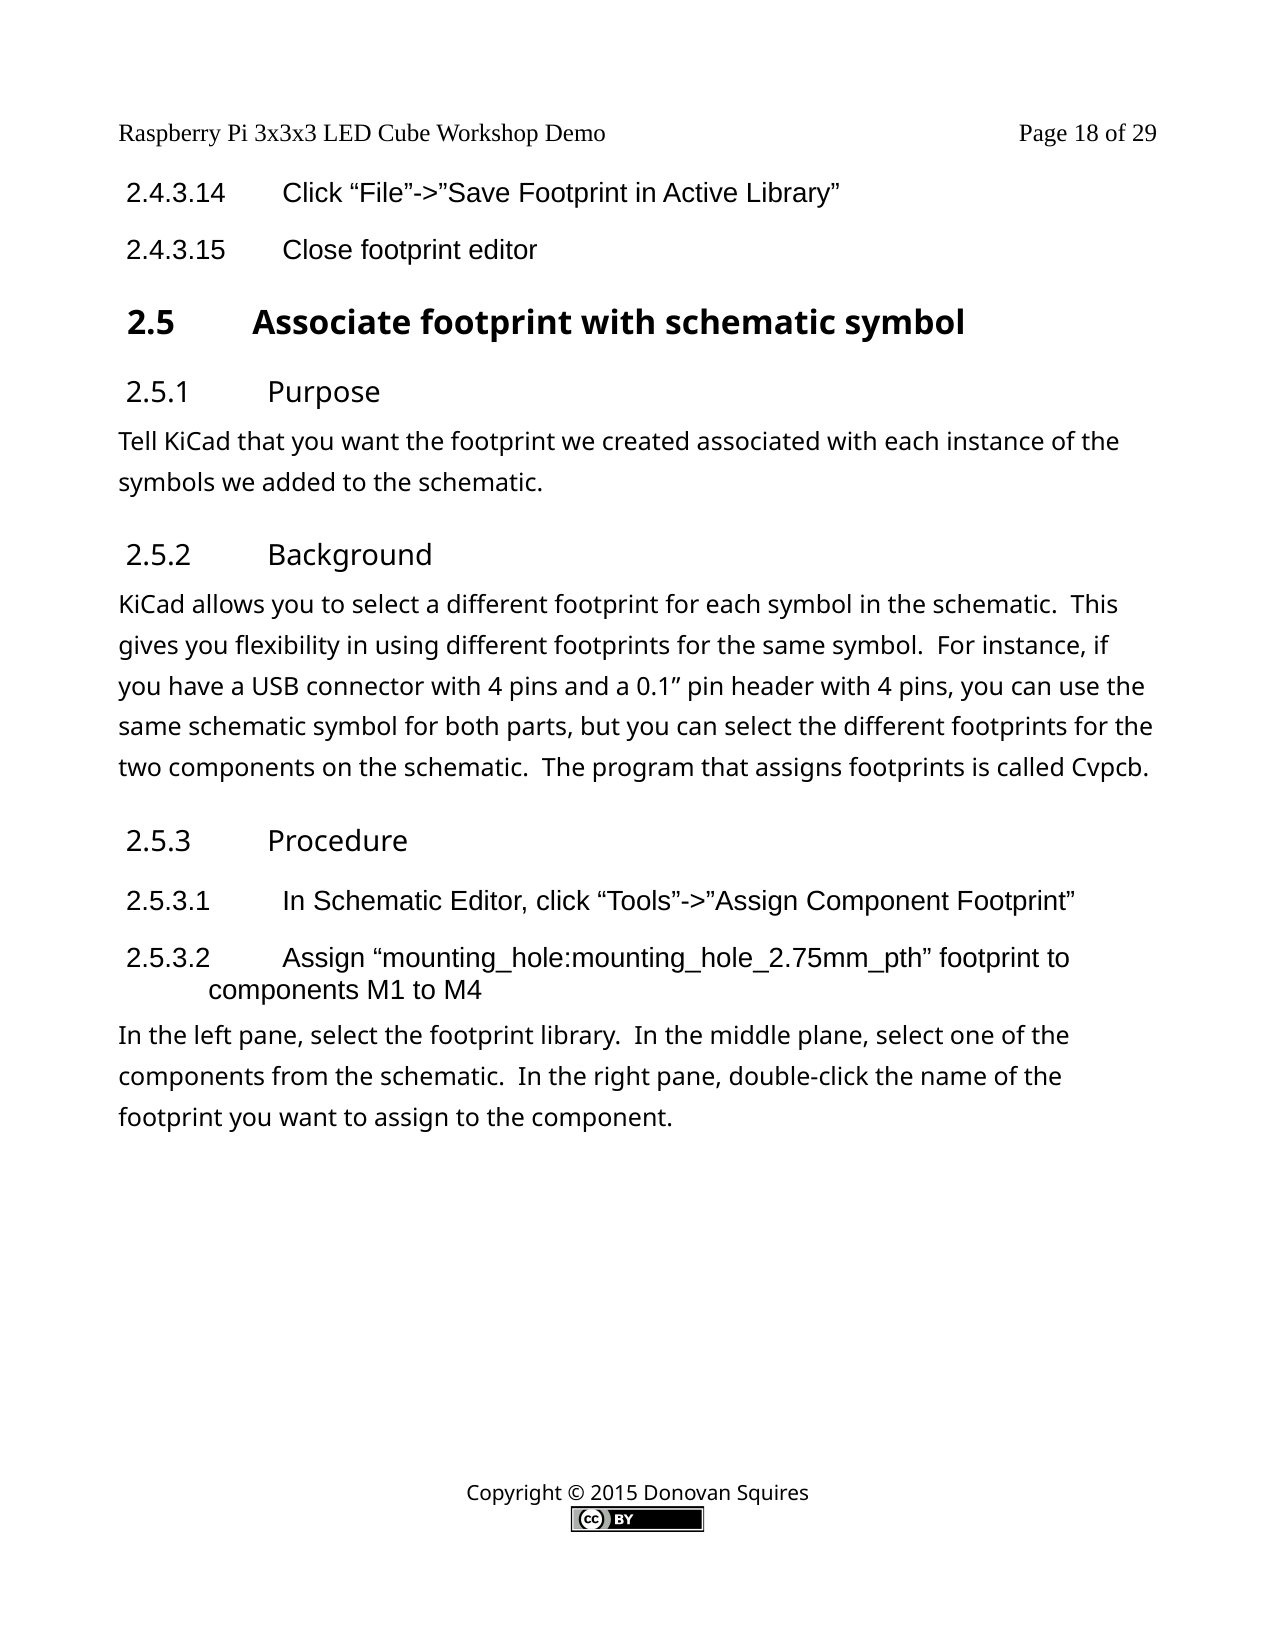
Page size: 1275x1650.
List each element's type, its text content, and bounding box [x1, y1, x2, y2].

subtitle Assign “mounting_hole:mounting_hole_2.75mm_pth” footprint to components M1 to M4 [118, 941, 1157, 1005]
subtitle Background [118, 534, 1157, 574]
text Tell KiCad that you want the footprint we created associated with each instance of the symbols we added to the schematic. [118, 423, 1157, 498]
text In the left pane, select the footprint library. In the middle plane, select one of the components from the schematic. In the right pane, double-click the name of the footprint you want to assign to the component. [118, 1018, 1157, 1133]
subtitle Associate footprint with schematic symbol [118, 298, 1157, 344]
picture [570, 1506, 705, 1532]
text KiCad allows you to select a different footprint for each symbol in the schematic. This gives you flexibility in using different footprints for the same symbol. For instance, if you have a USB connector with 4 pins and a 0.1” pin header with 4 pins, you can use the same schematic symbol for both parts, but you can select the different footprints for the two components on the schematic. The program that assigns footprints is called Cvpcb. [118, 586, 1157, 784]
subtitle Procedure [118, 820, 1157, 859]
subtitle Purpose [118, 371, 1157, 411]
subtitle Click “File”->”Save Footprint in Active Library” [118, 176, 1157, 208]
subtitle Close footprint editor [118, 233, 1157, 265]
subtitle In Schematic Editor, click “Tools”->”Assign Component Footprint” [118, 884, 1157, 916]
